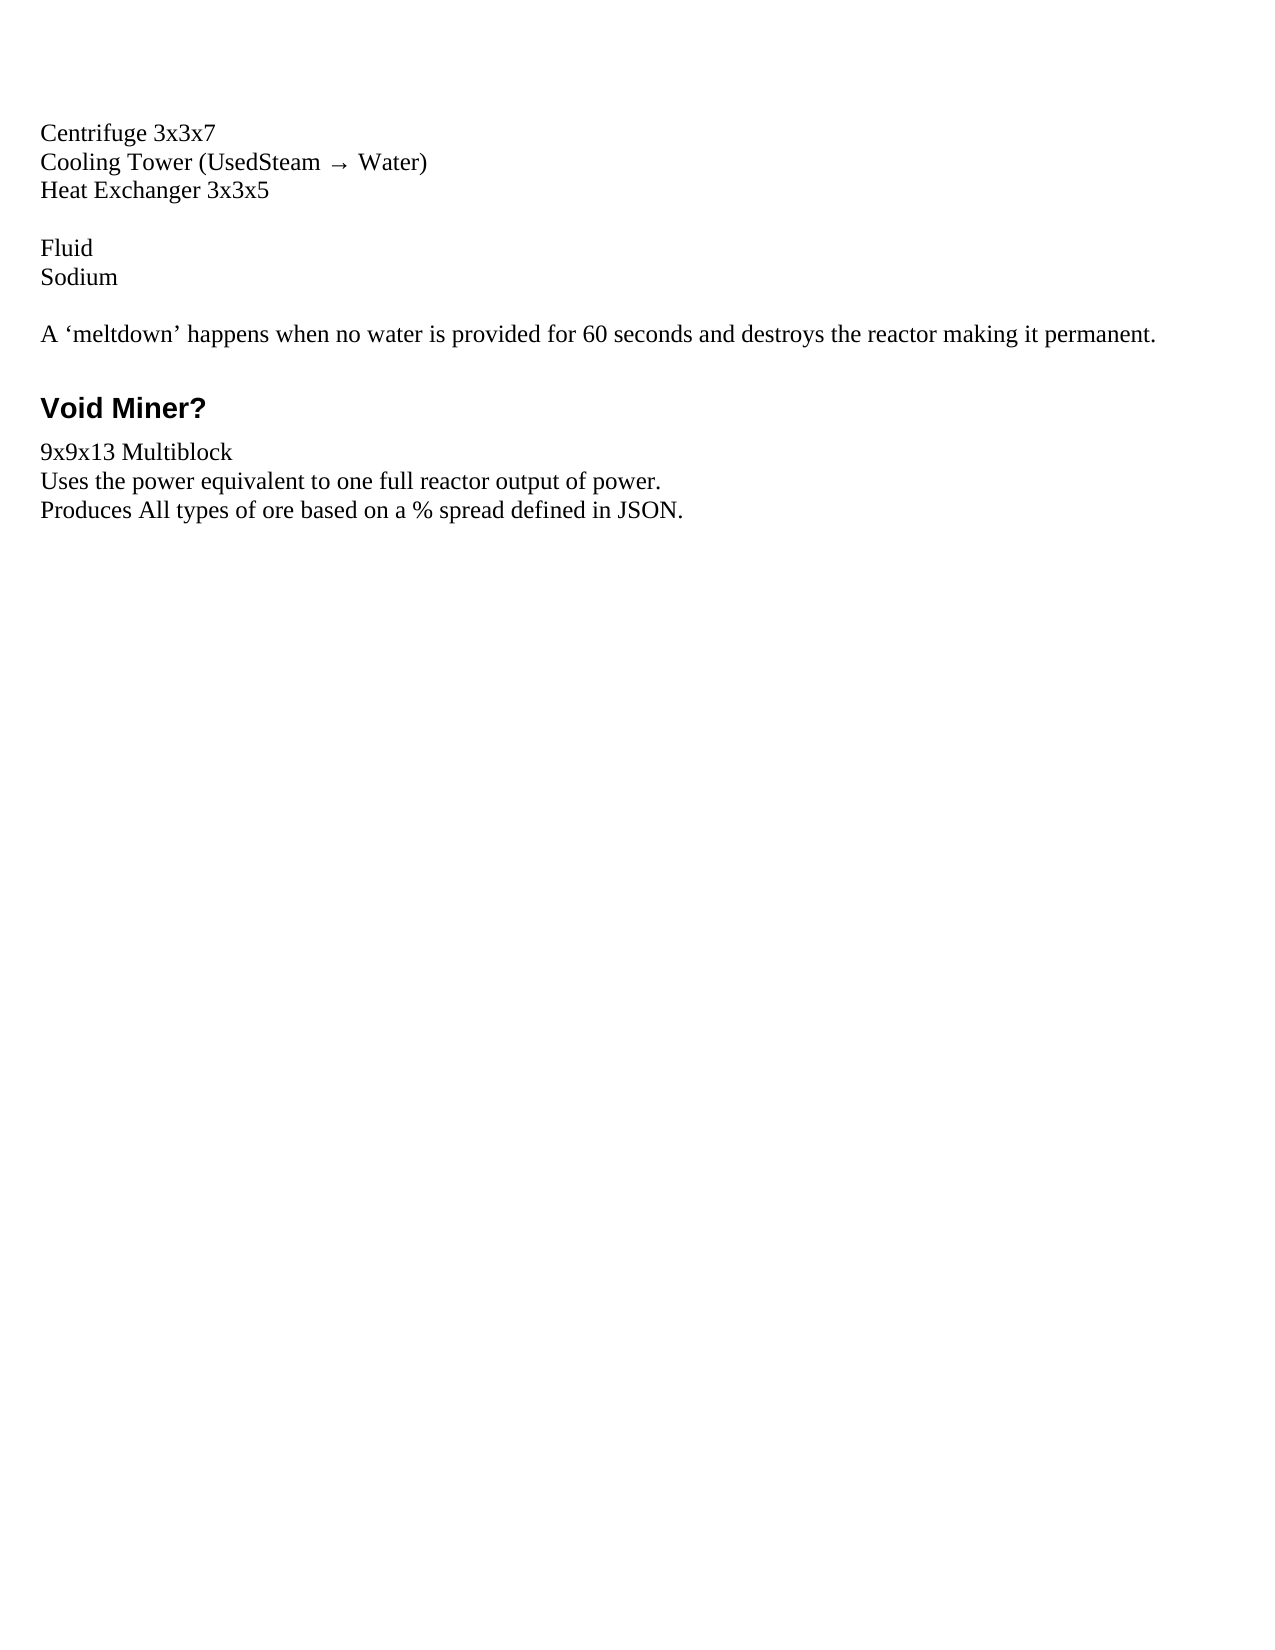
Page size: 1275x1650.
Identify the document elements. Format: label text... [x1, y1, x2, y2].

subtitle Void Miner? [40, 391, 1184, 425]
text Centrifuge 3x3x7 [40, 118, 1184, 147]
text Heat Exchanger 3x3x5 [40, 176, 1184, 204]
text Cooling Tower (UsedSteam → Water) [40, 147, 1184, 176]
text Produces All types of ore based on a % spread defined in JSON. [40, 495, 1184, 524]
text 9x9x13 Multiblock [40, 437, 1184, 466]
text A ‘meltdown’ happens when no water is provided for 60 seconds and destroys the reactor making it permanent. [40, 319, 1184, 348]
text Fluid [40, 233, 1184, 262]
text Uses the power equivalent to one full reactor output of power. [40, 466, 1184, 495]
text Sodium [40, 262, 1184, 291]
